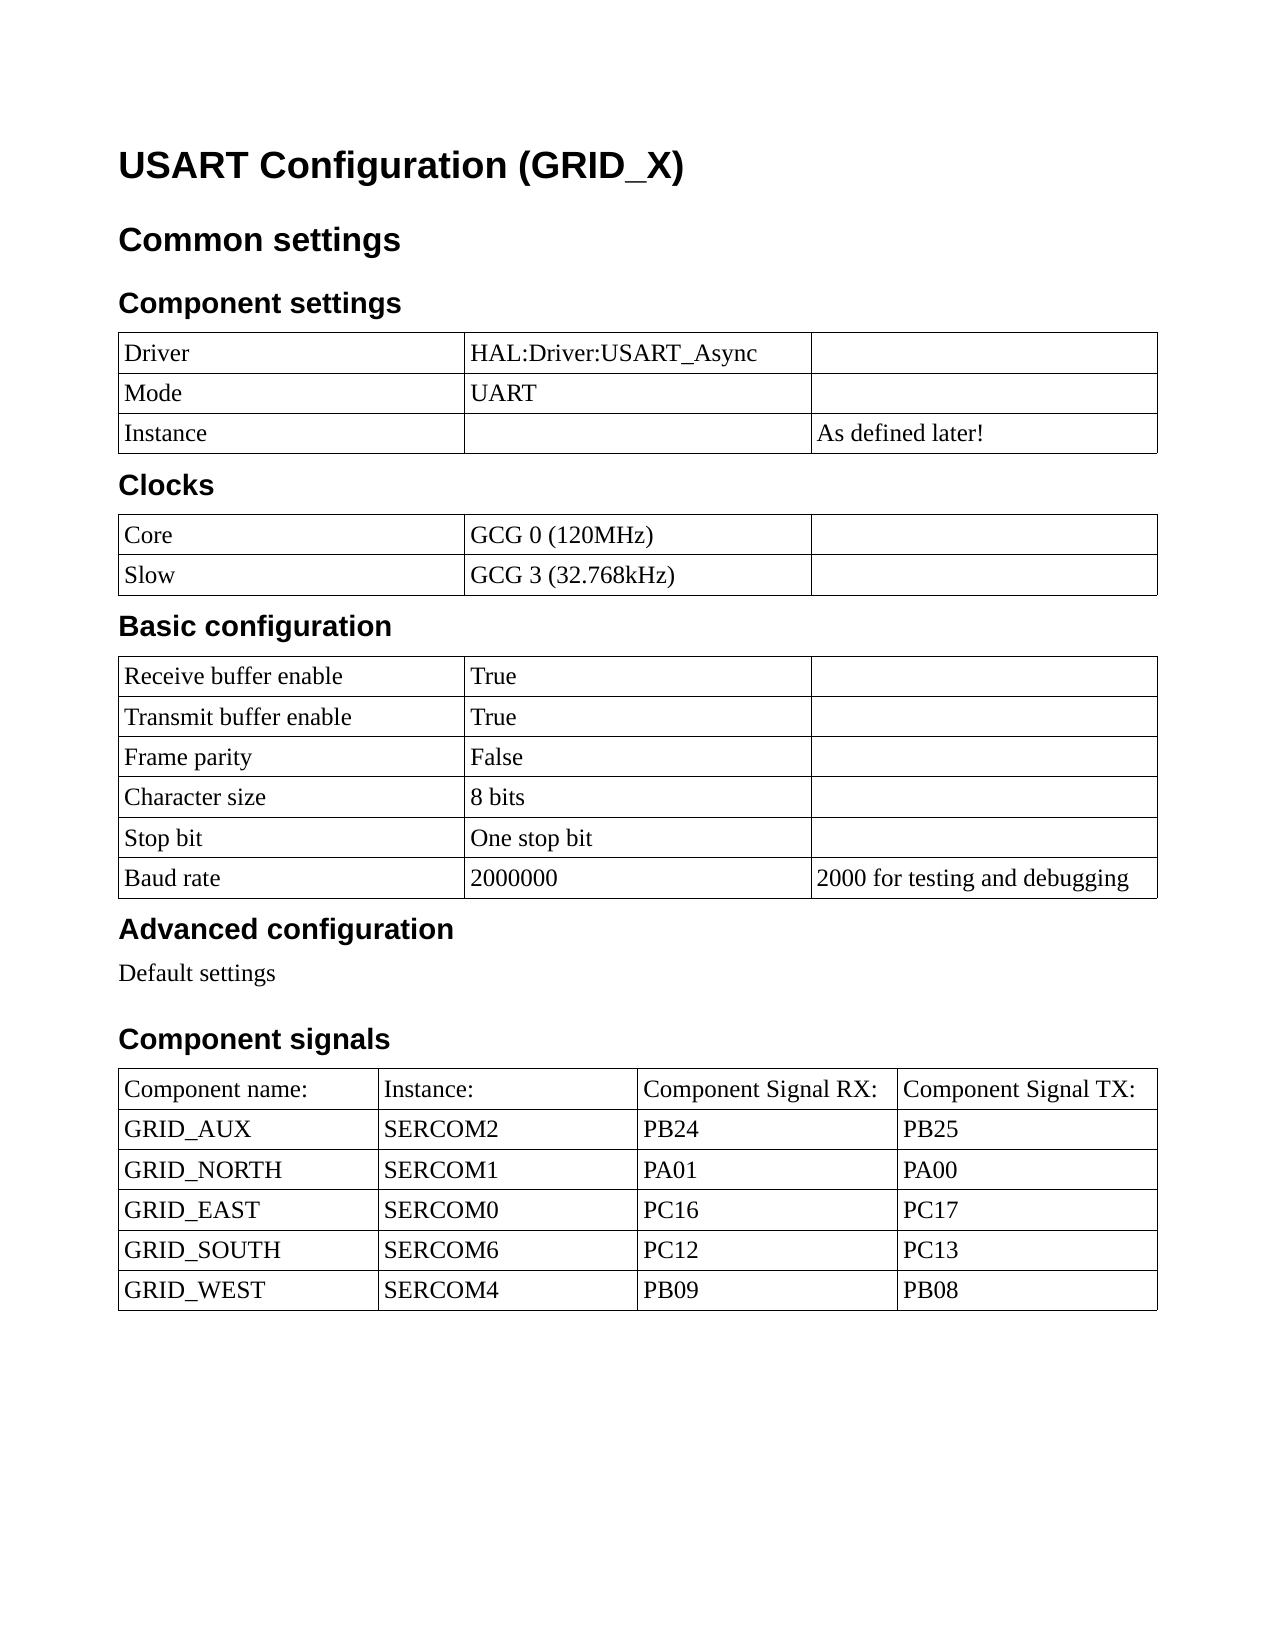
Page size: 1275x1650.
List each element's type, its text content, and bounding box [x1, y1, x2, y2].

table_cell Baud rate [119, 858, 464, 897]
table_cell PB08 [898, 1271, 1157, 1310]
table_cell PB24 [638, 1110, 897, 1149]
table_cell As defined later! [812, 414, 1157, 453]
subtitle Advanced configuration [118, 912, 1157, 946]
table_header Component Signal TX: [898, 1069, 1157, 1108]
table_cell Instance [119, 414, 464, 453]
table_cell One stop bit [465, 818, 811, 857]
table_cell [812, 374, 1157, 413]
table_cell 2000000 [465, 858, 811, 897]
table_cell UART [465, 374, 811, 413]
table_cell PC13 [898, 1231, 1157, 1270]
table_cell Slow [119, 555, 464, 594]
table_cell PA00 [898, 1150, 1157, 1189]
table_cell [812, 697, 1157, 736]
table_cell False [465, 737, 811, 776]
table_cell [812, 555, 1157, 594]
table_cell GCG 3 (32.768kHz) [465, 555, 811, 594]
table_cell SERCOM1 [379, 1150, 637, 1189]
table_header Driver [119, 333, 464, 372]
table_cell PA01 [638, 1150, 897, 1189]
table_header HAL:Driver:USART_Async [465, 333, 811, 372]
table_cell GRID_EAST [119, 1190, 378, 1229]
table_cell PC12 [638, 1231, 897, 1270]
table_cell GRID_SOUTH [119, 1231, 378, 1270]
subtitle Component settings [118, 286, 1157, 319]
table_header Core [119, 515, 464, 554]
table_cell PC17 [898, 1190, 1157, 1229]
subtitle USART Configuration (GRID_X) [118, 143, 1157, 187]
subtitle Clocks [118, 468, 1157, 501]
table_cell True [465, 697, 811, 736]
table_cell GRID_WEST [119, 1271, 378, 1310]
subtitle Common settings [118, 220, 1157, 259]
table_header Component name: [119, 1069, 378, 1108]
table_header Component Signal RX: [638, 1069, 897, 1108]
table_cell [812, 777, 1157, 817]
table_cell GRID_NORTH [119, 1150, 378, 1189]
table_header [812, 657, 1157, 696]
table_cell Mode [119, 374, 464, 413]
table_cell [812, 818, 1157, 857]
table_cell SERCOM0 [379, 1190, 637, 1229]
table_cell Stop bit [119, 818, 464, 857]
table_cell SERCOM4 [379, 1271, 637, 1310]
text Default settings [118, 958, 1157, 987]
table_header True [465, 657, 811, 696]
table_cell GRID_AUX [119, 1110, 378, 1149]
table_cell Transmit buffer enable [119, 697, 464, 736]
table_cell SERCOM6 [379, 1231, 637, 1270]
table_cell 8 bits [465, 777, 811, 817]
table_header Receive buffer enable [119, 657, 464, 696]
table_header [812, 515, 1157, 554]
table_cell SERCOM2 [379, 1110, 637, 1149]
table_cell Character size [119, 777, 464, 817]
table_header [812, 333, 1157, 372]
table_header GCG 0 (120MHz) [465, 515, 811, 554]
table_cell PC16 [638, 1190, 897, 1229]
table_cell Frame parity [119, 737, 464, 776]
table_cell PB09 [638, 1271, 897, 1310]
subtitle Component signals [118, 1022, 1157, 1056]
subtitle Basic configuration [118, 609, 1157, 643]
table_cell PB25 [898, 1110, 1157, 1149]
table_cell [812, 737, 1157, 776]
table_header Instance: [379, 1069, 637, 1108]
table_cell 2000 for testing and debugging [812, 858, 1157, 897]
table_cell [465, 414, 811, 453]
